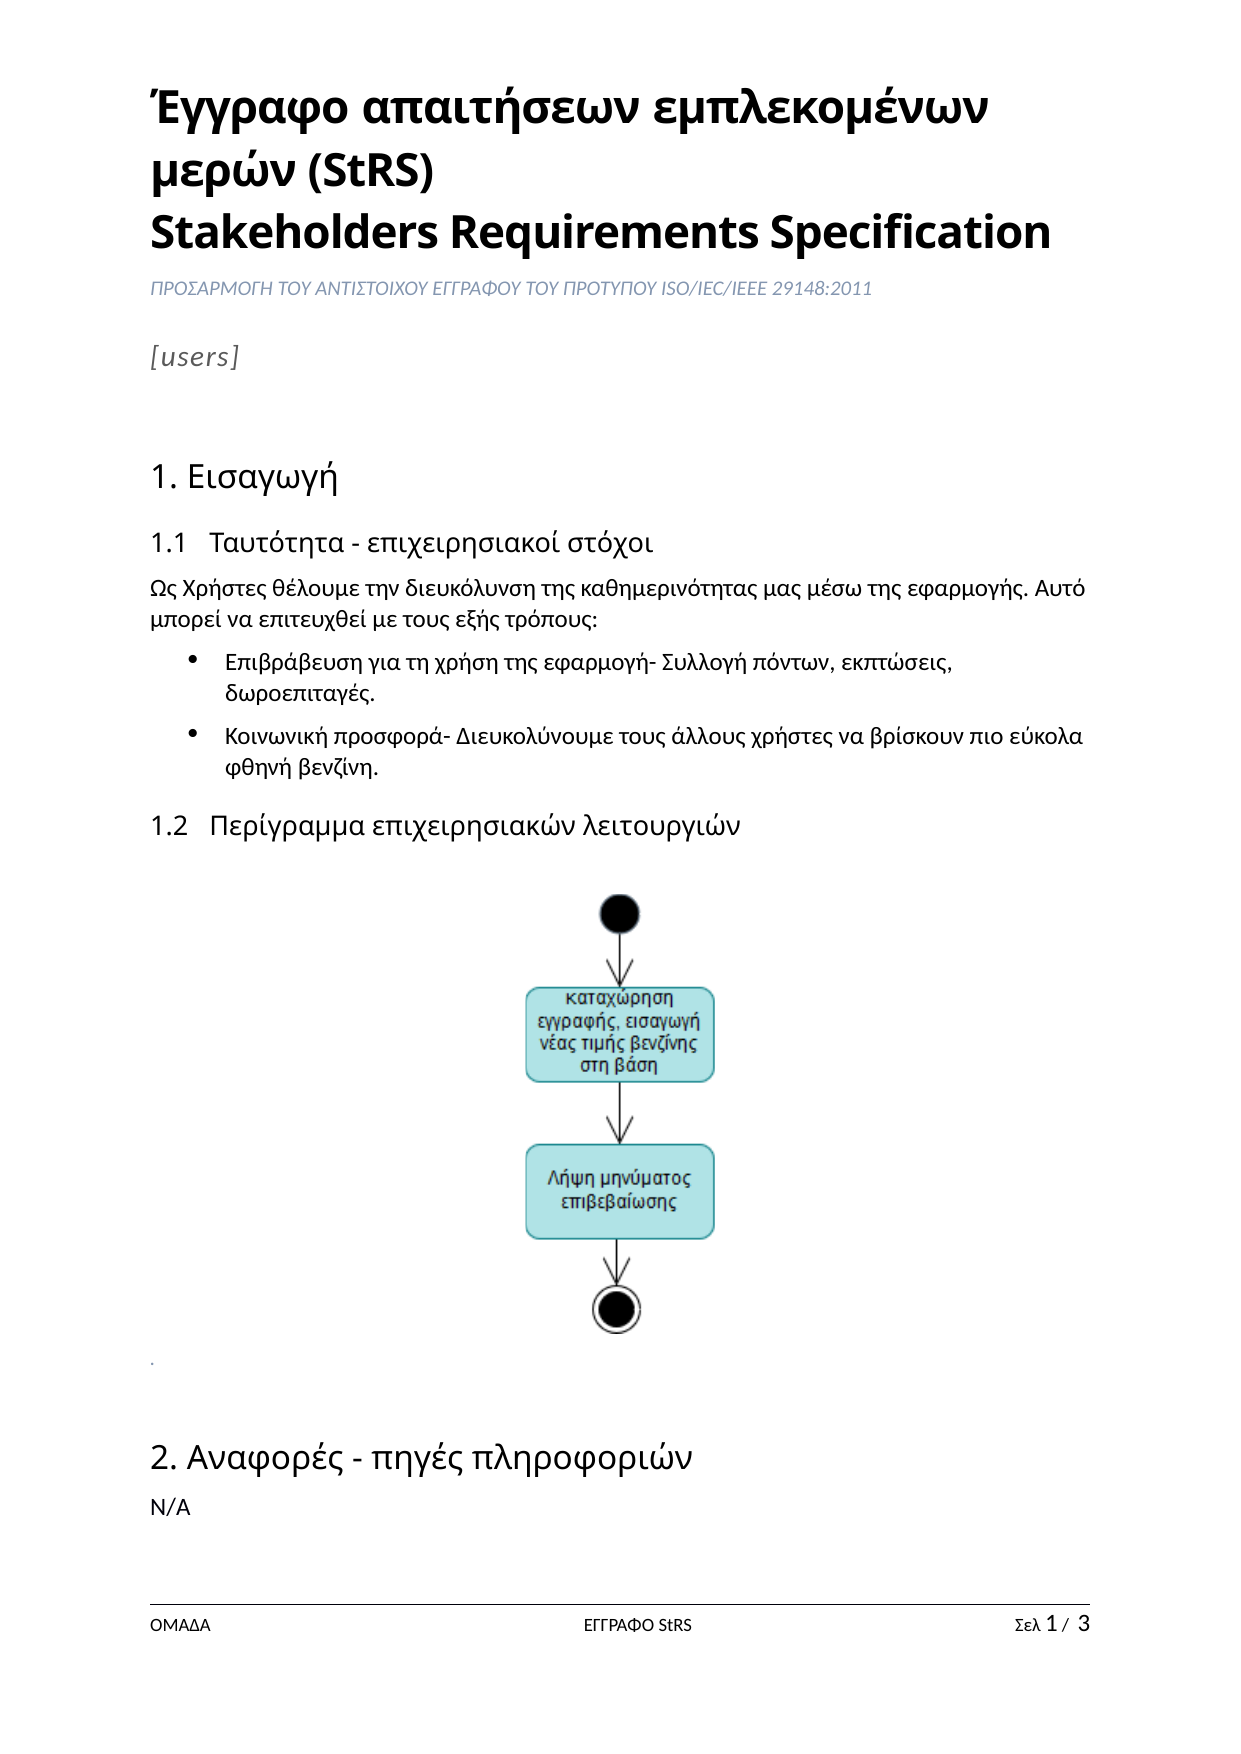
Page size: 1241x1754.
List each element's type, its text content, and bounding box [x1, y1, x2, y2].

text Ως Χρήστες θέλουμε την διευκόλυνση της καθημερινότητας μας μέσω της εφαρμογής. Αυτό μπορεί να επιτευχθεί με τους εξής τρόπους: [150, 573, 1090, 634]
subtitle 1.2 Περίγραμμα επιχειρησιακών λειτουργιών [150, 807, 1090, 844]
subtitle 1. Εισαγωγή [150, 453, 1090, 498]
text [users] [150, 338, 1090, 374]
text . [150, 1346, 1090, 1371]
subtitle 1.1 Ταυτότητα - επιχειρησιακοί στόχοι [150, 523, 1090, 560]
text N/A [150, 1491, 1090, 1522]
list Επιβράβευση για τη χρήση της εφαρμογή- Συλλογή πόντων, εκπτώσεις, δωροεπιταγές. [187, 646, 1090, 708]
list Κοινωνική προσφορά- Διευκολύνουμε τους άλλους χρήστες να βρίσκουν πιο εύκολα φθηνή βενζίνη. [187, 720, 1090, 782]
text ΠΡΟΣΑΡΜΟΓΗ ΤΟΥ ΑΝΤΙΣΤΟΙΧΟΥ ΕΓΓΡΑΦΟΥ ΤΟΥ ΠΡΟΤΥΠΟΥ ISO/IEC/IEEE 29148:2011 [150, 275, 1090, 300]
subtitle 2. Αναφορές - πηγές πληροφοριών [150, 1433, 1090, 1479]
text Έγγραφο απαιτήσεων εμπλεκομένων μερών (StRS) Stakeholders Requirements Specification [150, 75, 1090, 262]
